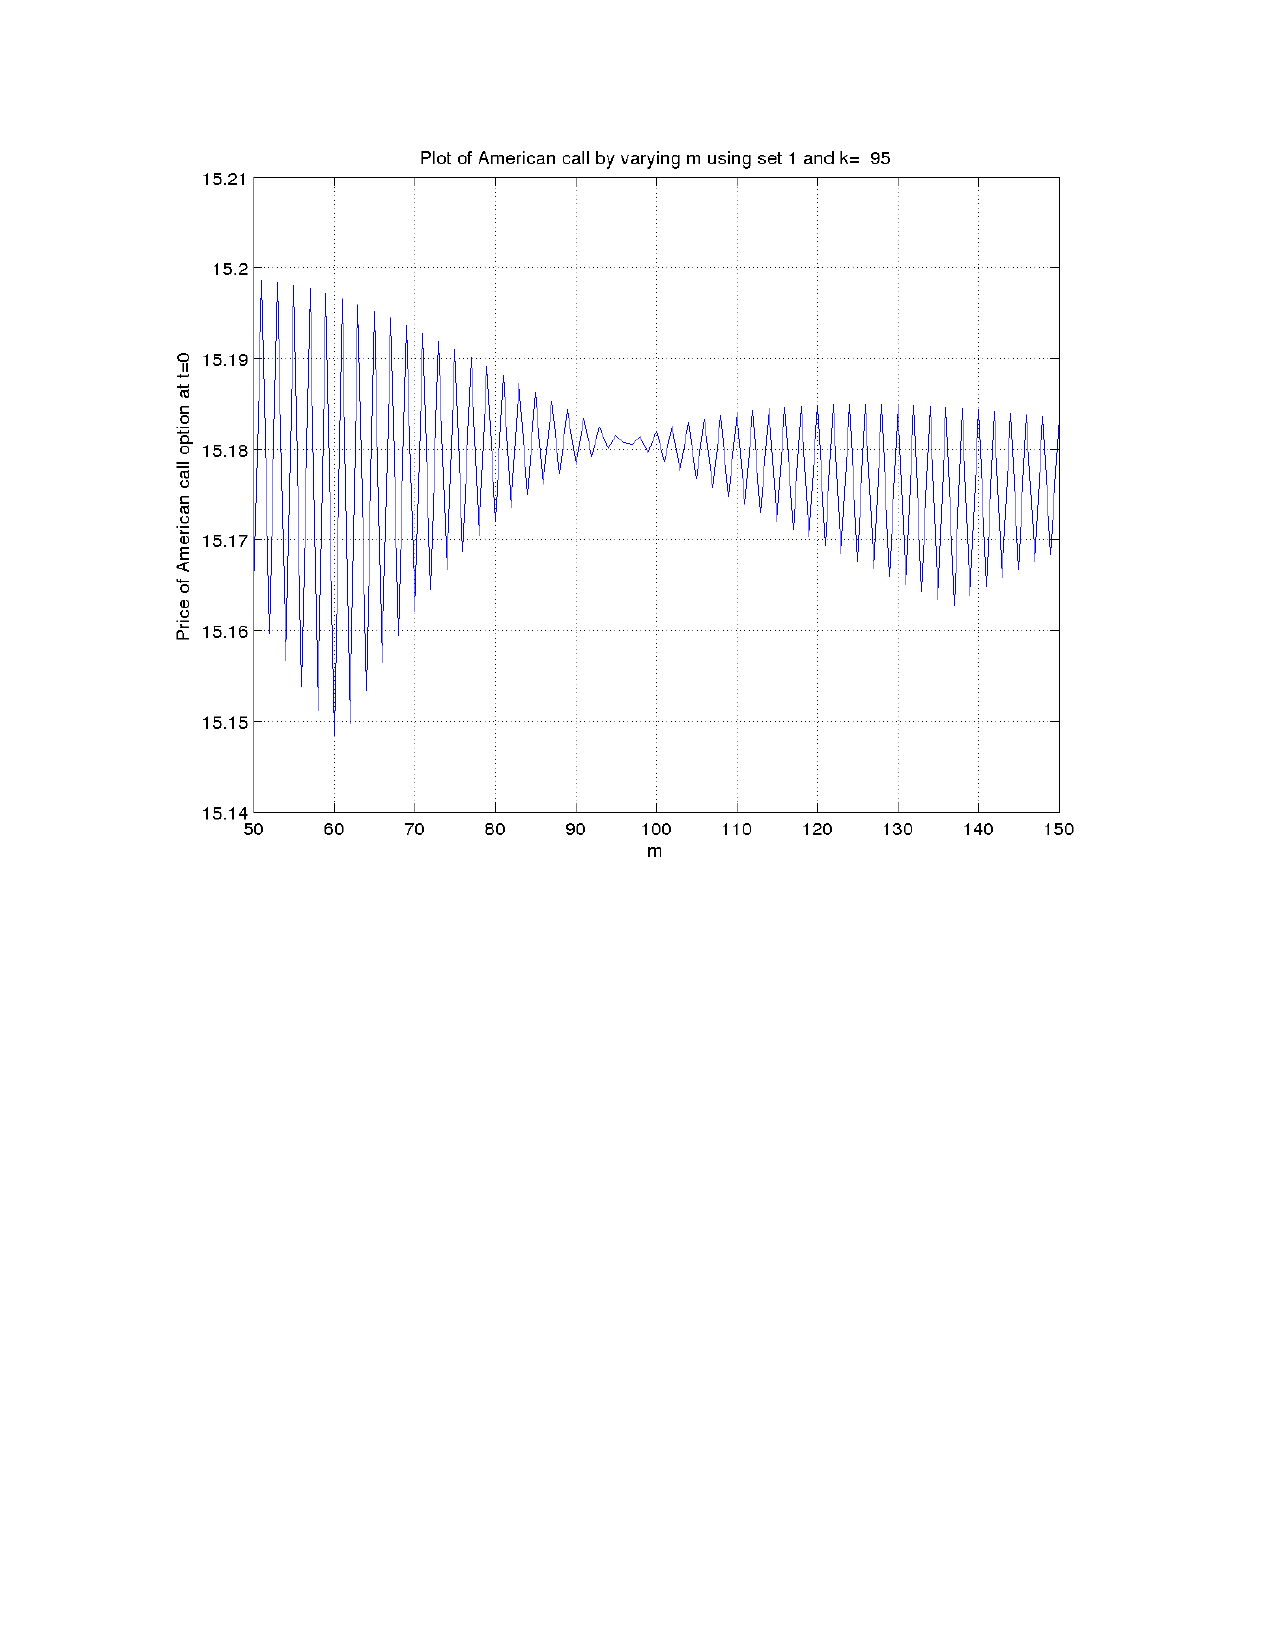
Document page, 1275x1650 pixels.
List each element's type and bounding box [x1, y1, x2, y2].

picture [118, 118, 1157, 897]
